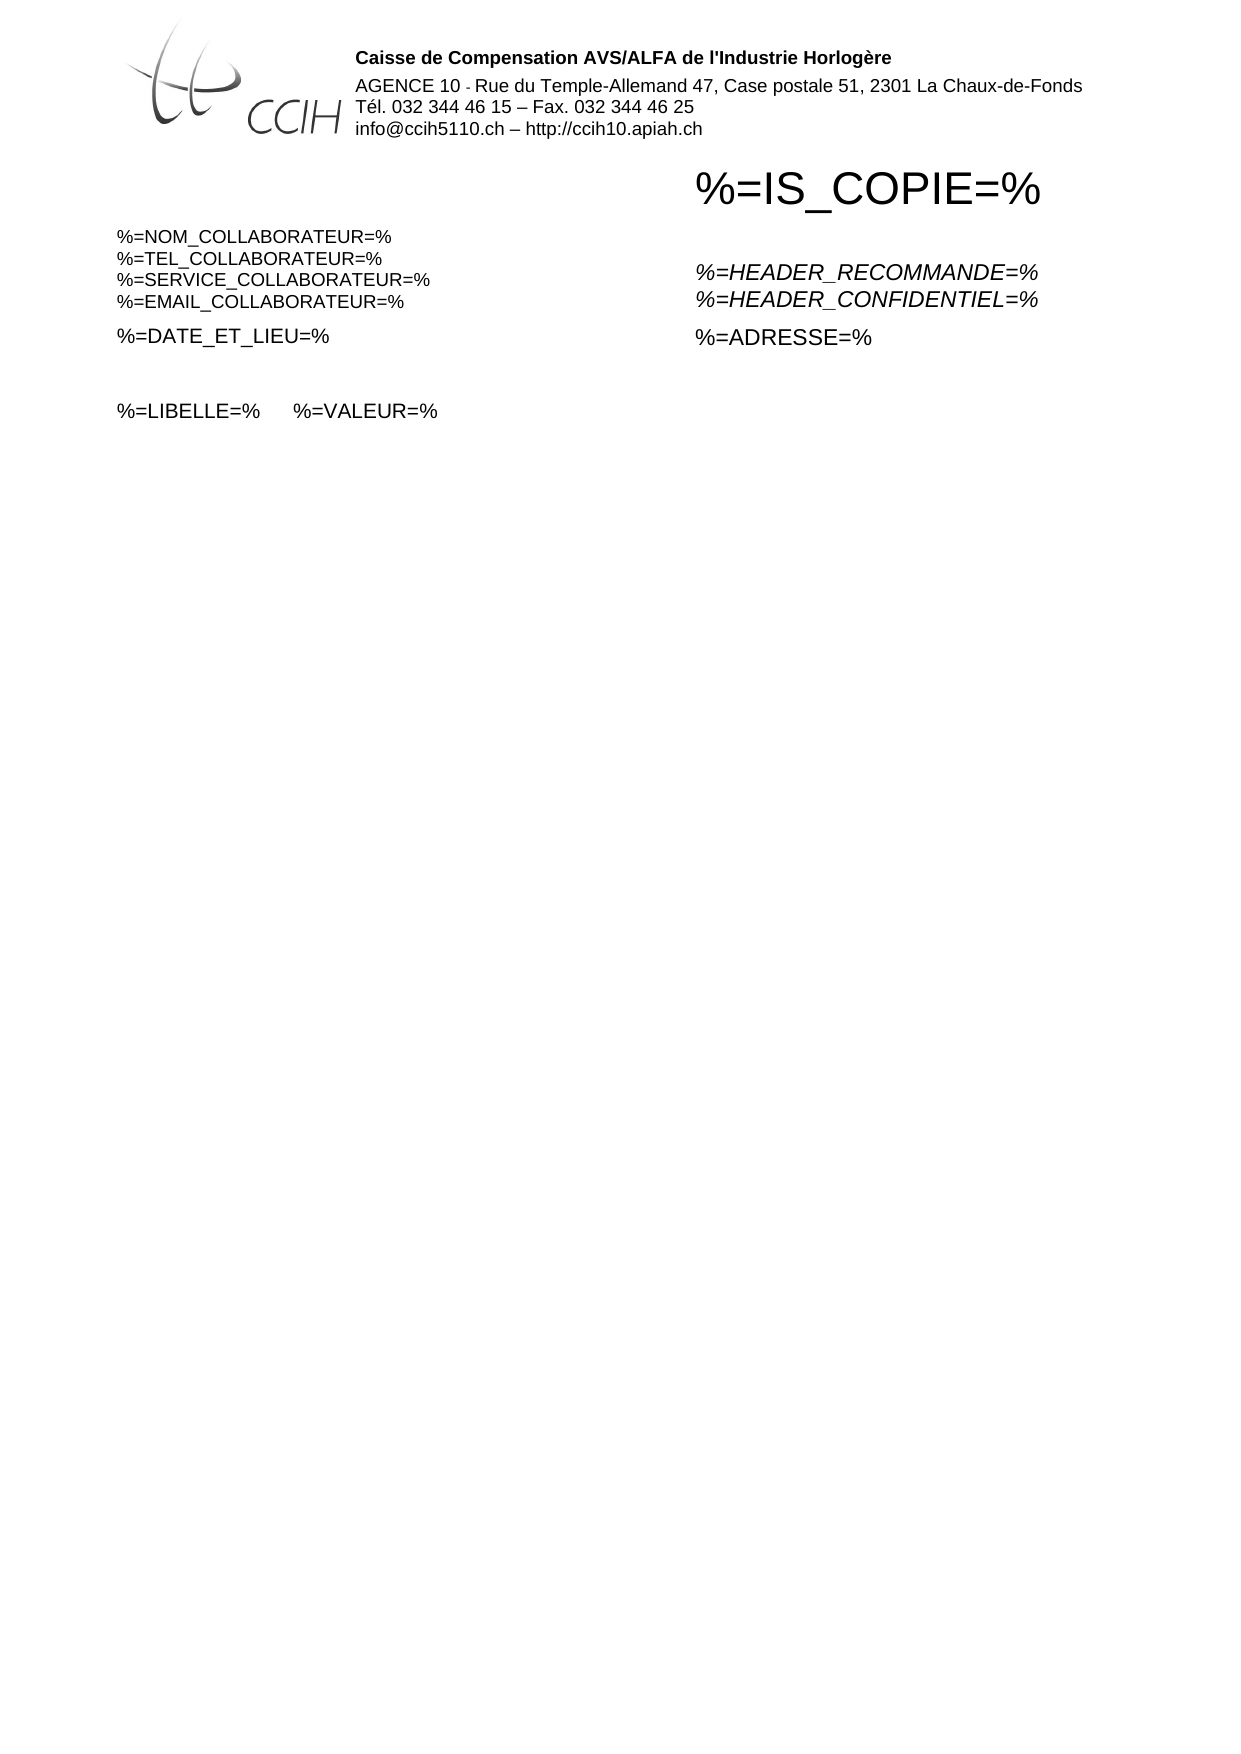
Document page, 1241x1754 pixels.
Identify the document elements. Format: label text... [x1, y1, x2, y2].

table_cell [294, 429, 689, 462]
table_cell %=VALEUR=% [294, 394, 689, 429]
table_cell [118, 429, 294, 462]
picture [124, 17, 242, 125]
text Tél. 032 344 46 15 – Fax. 032 344 46 25 [242, 96, 1122, 118]
table_header [118, 156, 689, 220]
text AGENCE 10 - Rue du Temple-Allemand 47, Case postale 51, 2301 La Chaux-de-Fonds [242, 74, 1122, 96]
table_cell %=HEADER_RECOMMANDE=% %=HEADER_CONFIDENTIEL=% [689, 220, 1122, 318]
text Caisse de Compensation AVS/ALFA de l'Industrie Horlogère [242, 47, 1122, 68]
table_cell %=ADRESSE=% [689, 318, 1122, 462]
table_cell %=LIBELLE=% [118, 394, 294, 429]
table_cell %=NOM_COLLABORATEUR=% %=TEL_COLLABORATEUR=% %=SERVICE_COLLABORATEUR=% %=EMAIL_COLLABORATEUR=% [118, 220, 689, 318]
table_header %=IS_COPIE=% [689, 156, 1122, 220]
table_cell [118, 353, 294, 393]
table_header %=DATE_ET_LIEU=% [118, 318, 689, 353]
text info@ccih5110.ch – http://ccih10.apiah.ch [118, 118, 1122, 139]
picture [247, 98, 344, 135]
table_cell [294, 353, 689, 393]
